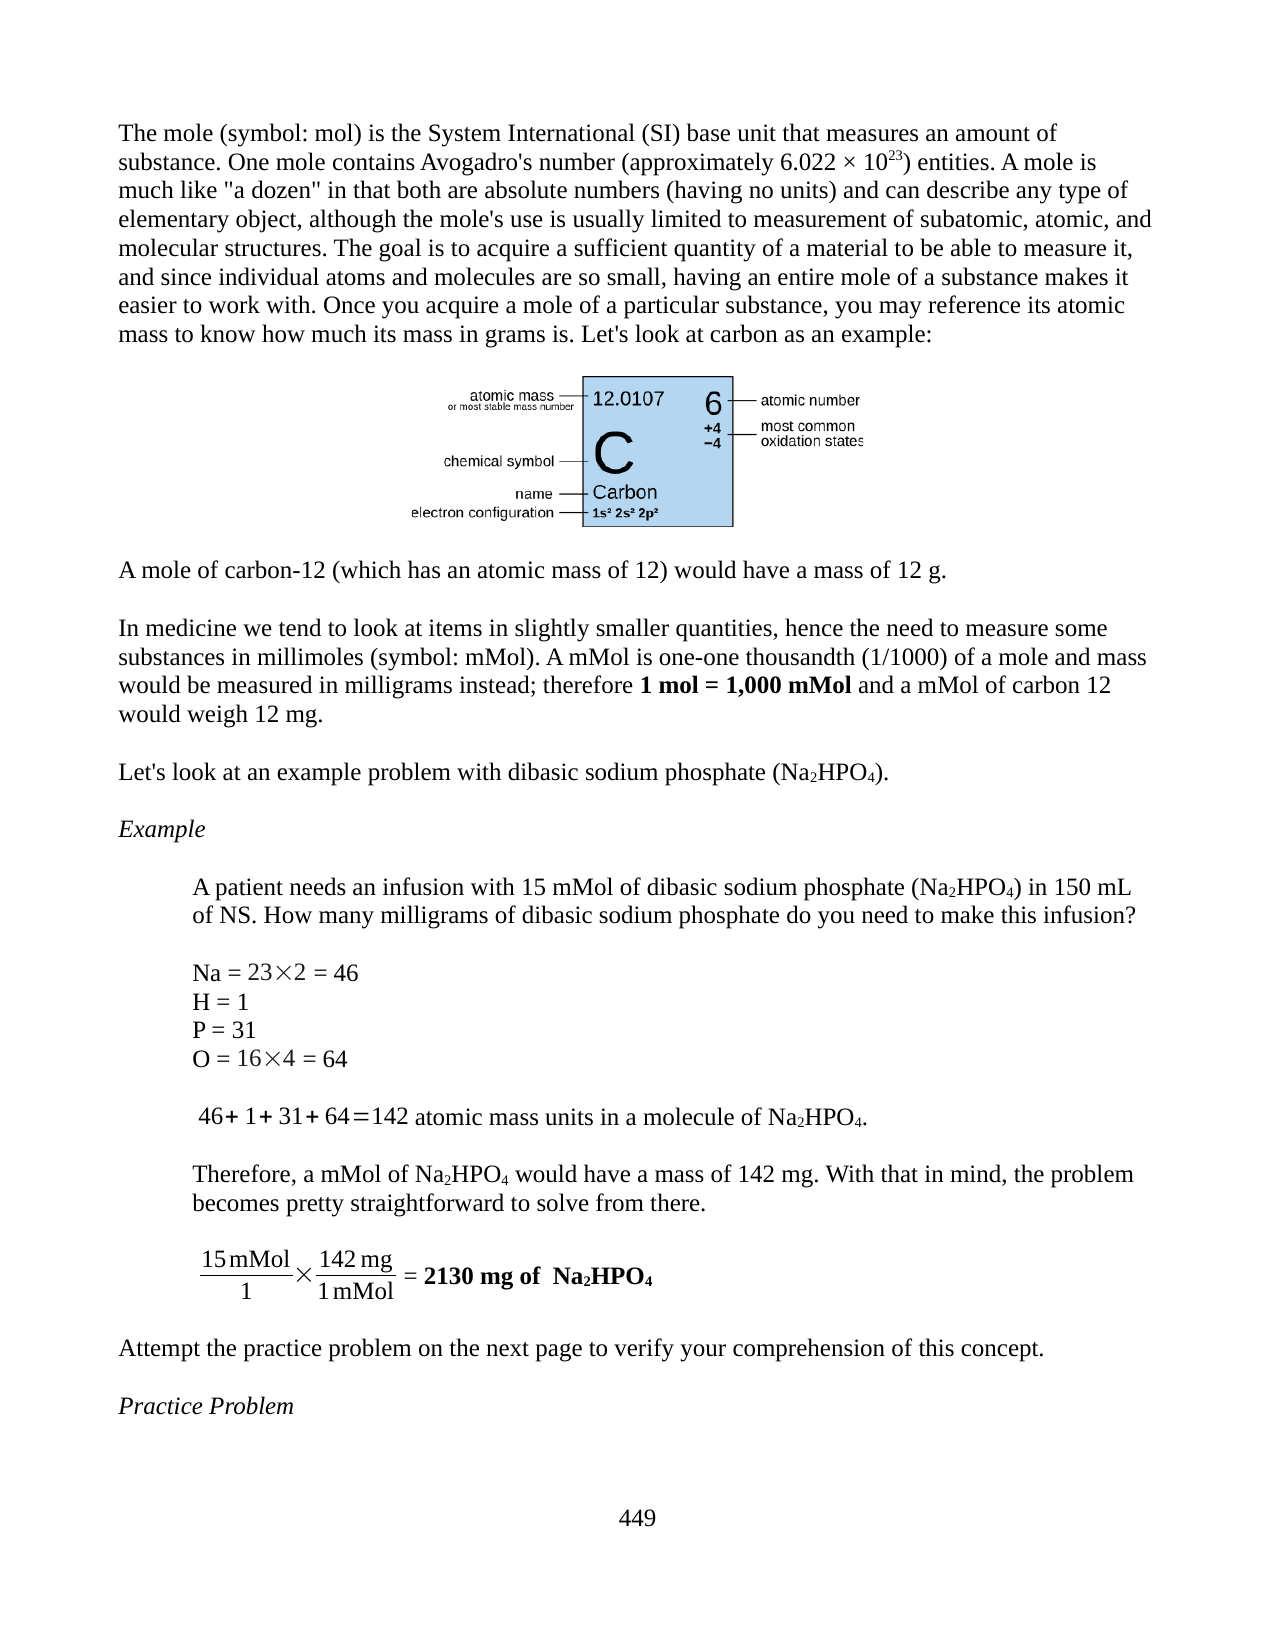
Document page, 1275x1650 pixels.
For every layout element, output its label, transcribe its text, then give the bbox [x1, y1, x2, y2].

text Let's look at an example problem with dibasic sodium phosphate (Na2HPO4). [118, 757, 1157, 786]
text P = 31 [192, 1016, 1157, 1044]
text Attempt the practice problem on the next page to verify your comprehension of this concept. [118, 1333, 1157, 1362]
text A mole of carbon-12 (which has an atomic mass of 12) would have a mass of 12 g. [118, 556, 1157, 584]
text A patient needs an infusion with 15 mMol of dibasic sodium phosphate (Na2HPO4) in 150 mL of NS. How many milligrams of dibasic sodium phosphate do you need to make this infusion? [192, 872, 1157, 929]
text Na == 46 [192, 958, 1157, 987]
text Practice Problem [118, 1391, 1157, 1419]
text In medicine we tend to look at items in slightly smaller quantities, hence the need to measure some substances in millimoles (symbol: mMol). A mMol is one-one thousandth (1/1000) of a mole and mass would be measured in milligrams instead; therefore 1 mol = 1,000 mMol and a mMol of carbon 12 would weigh 12 mg. [118, 613, 1157, 728]
text H = 1 [192, 987, 1157, 1016]
picture [411, 376, 864, 527]
text atomic mass units in a molecule of Na2HPO4. [192, 1102, 1157, 1131]
text = 2130 mg of Na2HPO4 [192, 1246, 1157, 1304]
text The mole (symbol: mol) is the System International (SI) base unit that measures an amount of substance. One mole contains Avogadro's number (approximately 6.022 × 1023) entities. A mole is much like "a dozen" in that both are absolute numbers (having no units) and can describe any type of elementary object, although the mole's use is usually limited to measurement of subatomic, atomic, and molecular structures. The goal is to acquire a sufficient quantity of a material to be able to measure it, and since individual atoms and molecules are so small, having an entire mole of a substance makes it easier to work with. Once you acquire a mole of a particular substance, you may reference its atomic mass to know how much its mass in grams is. Let's look at carbon as an example: [118, 118, 1157, 348]
text Therefore, a mMol of Na2HPO4 would have a mass of 142 mg. With that in mind, the problem becomes pretty straightforward to solve from there. [192, 1159, 1157, 1217]
text Example [118, 814, 1157, 843]
text O == 64 [192, 1044, 1157, 1073]
